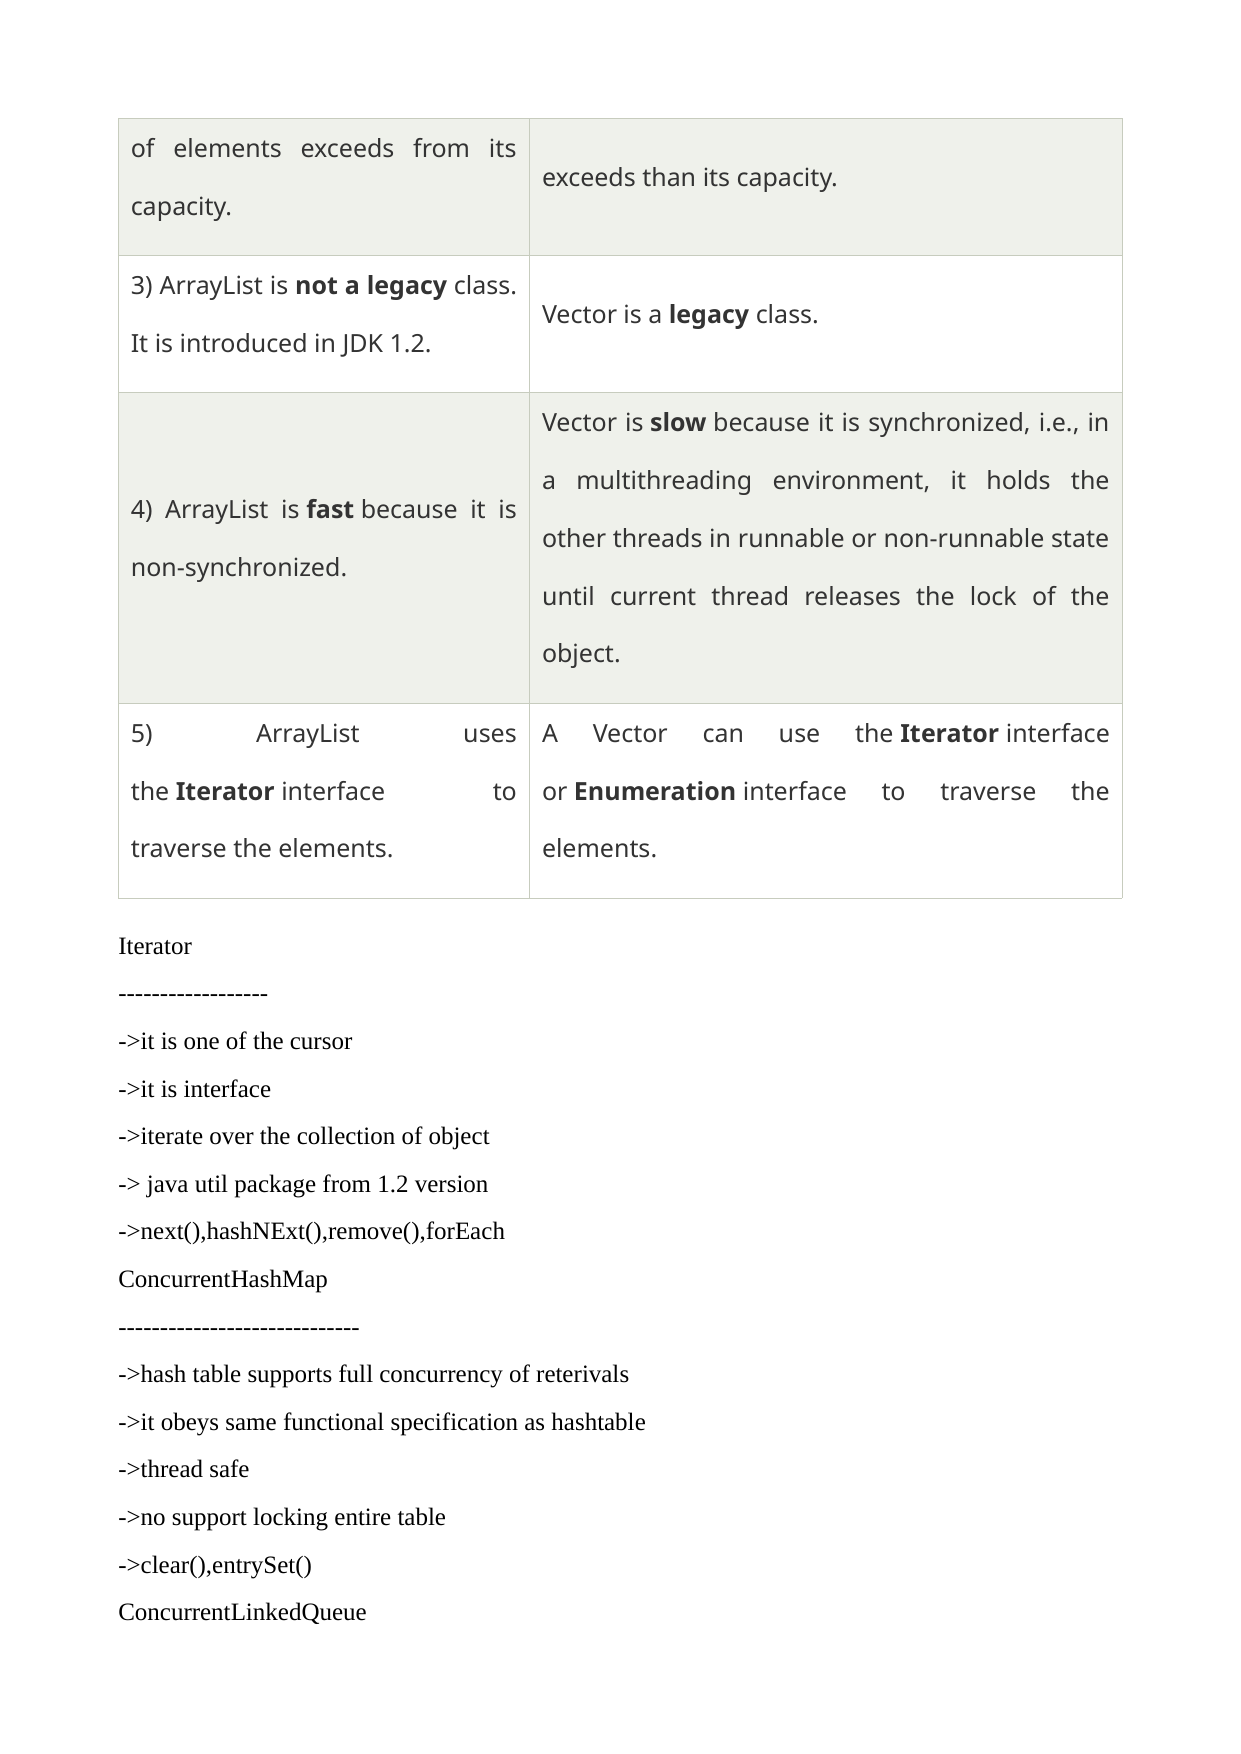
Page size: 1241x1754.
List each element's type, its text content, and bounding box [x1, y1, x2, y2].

text -> java util package from 1.2 version [118, 1169, 1122, 1198]
text ->it obeys same functional specification as hashtable [118, 1407, 1122, 1436]
text ->thread safe [118, 1454, 1122, 1483]
text ->iterate over the collection of object [118, 1121, 1122, 1150]
text ->it is interface [118, 1074, 1122, 1102]
table_cell 4) ArrayList is fast because it is non-synchronized. [119, 393, 529, 703]
text ConcurrentHashMap [118, 1264, 1122, 1293]
text ->next(),hashNExt(),remove(),forEach [118, 1216, 1122, 1245]
table_cell exceeds than its capacity. [530, 119, 1122, 255]
table_cell Vector is slow because it is synchronized, i.e., in a multithreading environment, it holds the other threads in runnable or non-runnable state until current thread releases the lock of the object. [530, 393, 1122, 703]
table_cell 5) ArrayList uses the Iterator interface to traverse the elements. [119, 704, 529, 898]
text ConcurrentLinkedQueue [118, 1597, 1122, 1626]
table_cell Vector is a legacy class. [530, 256, 1122, 392]
text ->no support locking entire table [118, 1502, 1122, 1531]
text ----------------------------- [118, 1312, 1122, 1340]
text ------------------ [118, 978, 1122, 1007]
text ->it is one of the cursor [118, 1026, 1122, 1055]
table_cell A Vector can use the Iterator interface or Enumeration interface to traverse the elements. [530, 704, 1122, 898]
text Iterator [118, 899, 1122, 959]
text ->clear(),entrySet() [118, 1550, 1122, 1578]
text ->hash table supports full concurrency of reterivals [118, 1359, 1122, 1388]
table_cell 3) ArrayList is not a legacy class. It is introduced in JDK 1.2. [119, 256, 529, 392]
table_cell of elements exceeds from its capacity. [119, 119, 529, 255]
